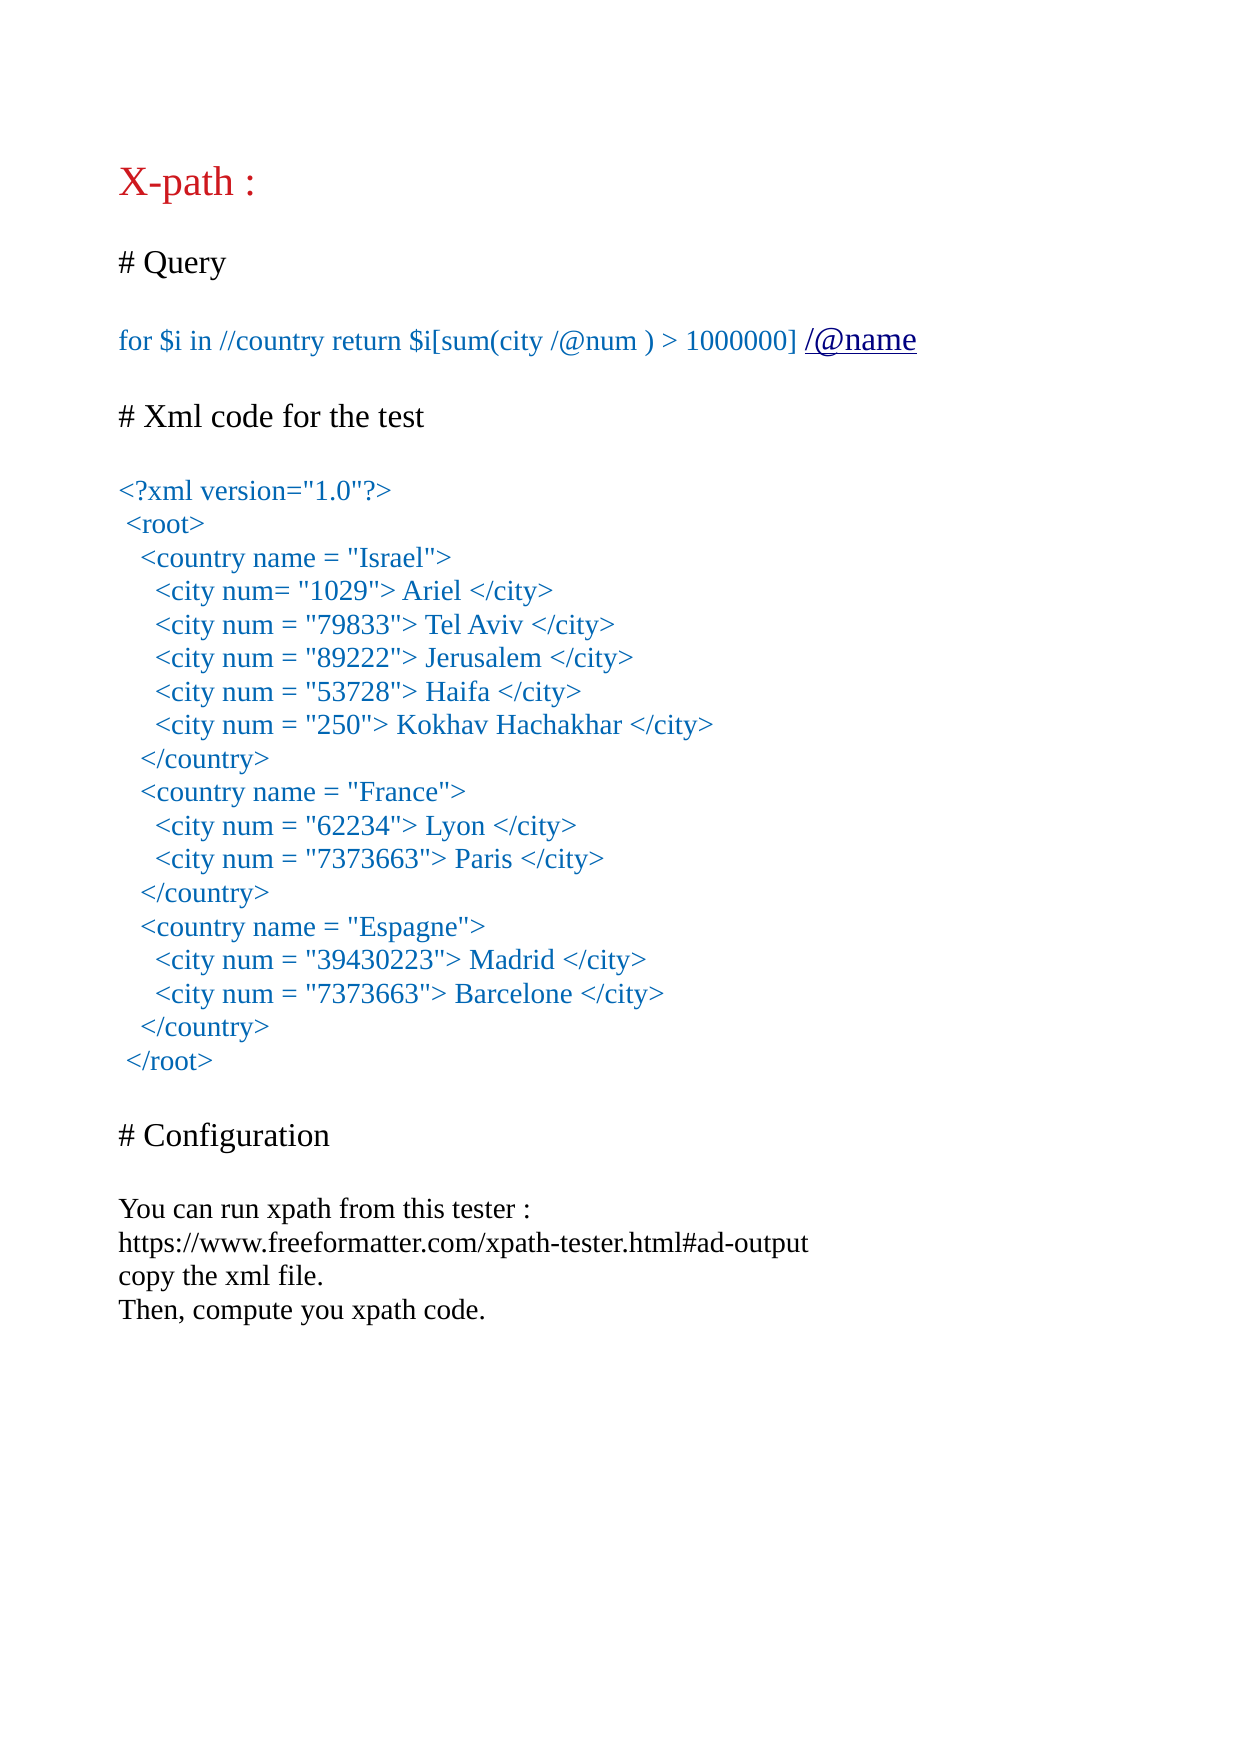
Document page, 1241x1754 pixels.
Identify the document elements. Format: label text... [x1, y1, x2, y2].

text # Query [118, 243, 1122, 281]
text <city num = "7373663"> Barcelone </city> [118, 976, 1122, 1009]
text Then, compute you xpath code. [118, 1292, 1122, 1326]
text <root> [118, 506, 1122, 540]
text <city num = "62234"> Lyon </city> [118, 808, 1122, 842]
text X-path : [118, 156, 1122, 204]
text <city num = "7373663"> Paris </city> [118, 842, 1122, 875]
text <city num= "1029"> Ariel </city> [118, 573, 1122, 607]
text # Xml code for the test [118, 396, 1122, 434]
text copy the xml file. [118, 1258, 1122, 1292]
text <country name = "Israel"> [118, 540, 1122, 573]
text </country> [118, 875, 1122, 909]
text <country name = "France"> [118, 774, 1122, 808]
text https://www.freeformatter.com/xpath-tester.html#ad-output [118, 1225, 1122, 1258]
text <city num = "89222"> Jerusalem </city> [118, 640, 1122, 674]
text <country name = "Espagne"> [118, 909, 1122, 942]
text # Configuration [118, 1115, 1122, 1153]
text <city num = "79833"> Tel Aviv </city> [118, 607, 1122, 640]
text You can run xpath from this tester : [118, 1191, 1122, 1225]
text <city num = "39430223"> Madrid </city> [118, 942, 1122, 976]
text <city num = "53728"> Haifa </city> [118, 674, 1122, 707]
text </root> [118, 1043, 1122, 1076]
text <?xml version="1.0"?> [118, 473, 1122, 506]
text </country> [118, 741, 1122, 774]
text <city num = "250"> Kokhav Hachakhar </city> [118, 707, 1122, 741]
text </country> [118, 1009, 1122, 1043]
text for $i in //country return $i[sum(city /@num ) > 1000000] /@name [118, 319, 1122, 358]
